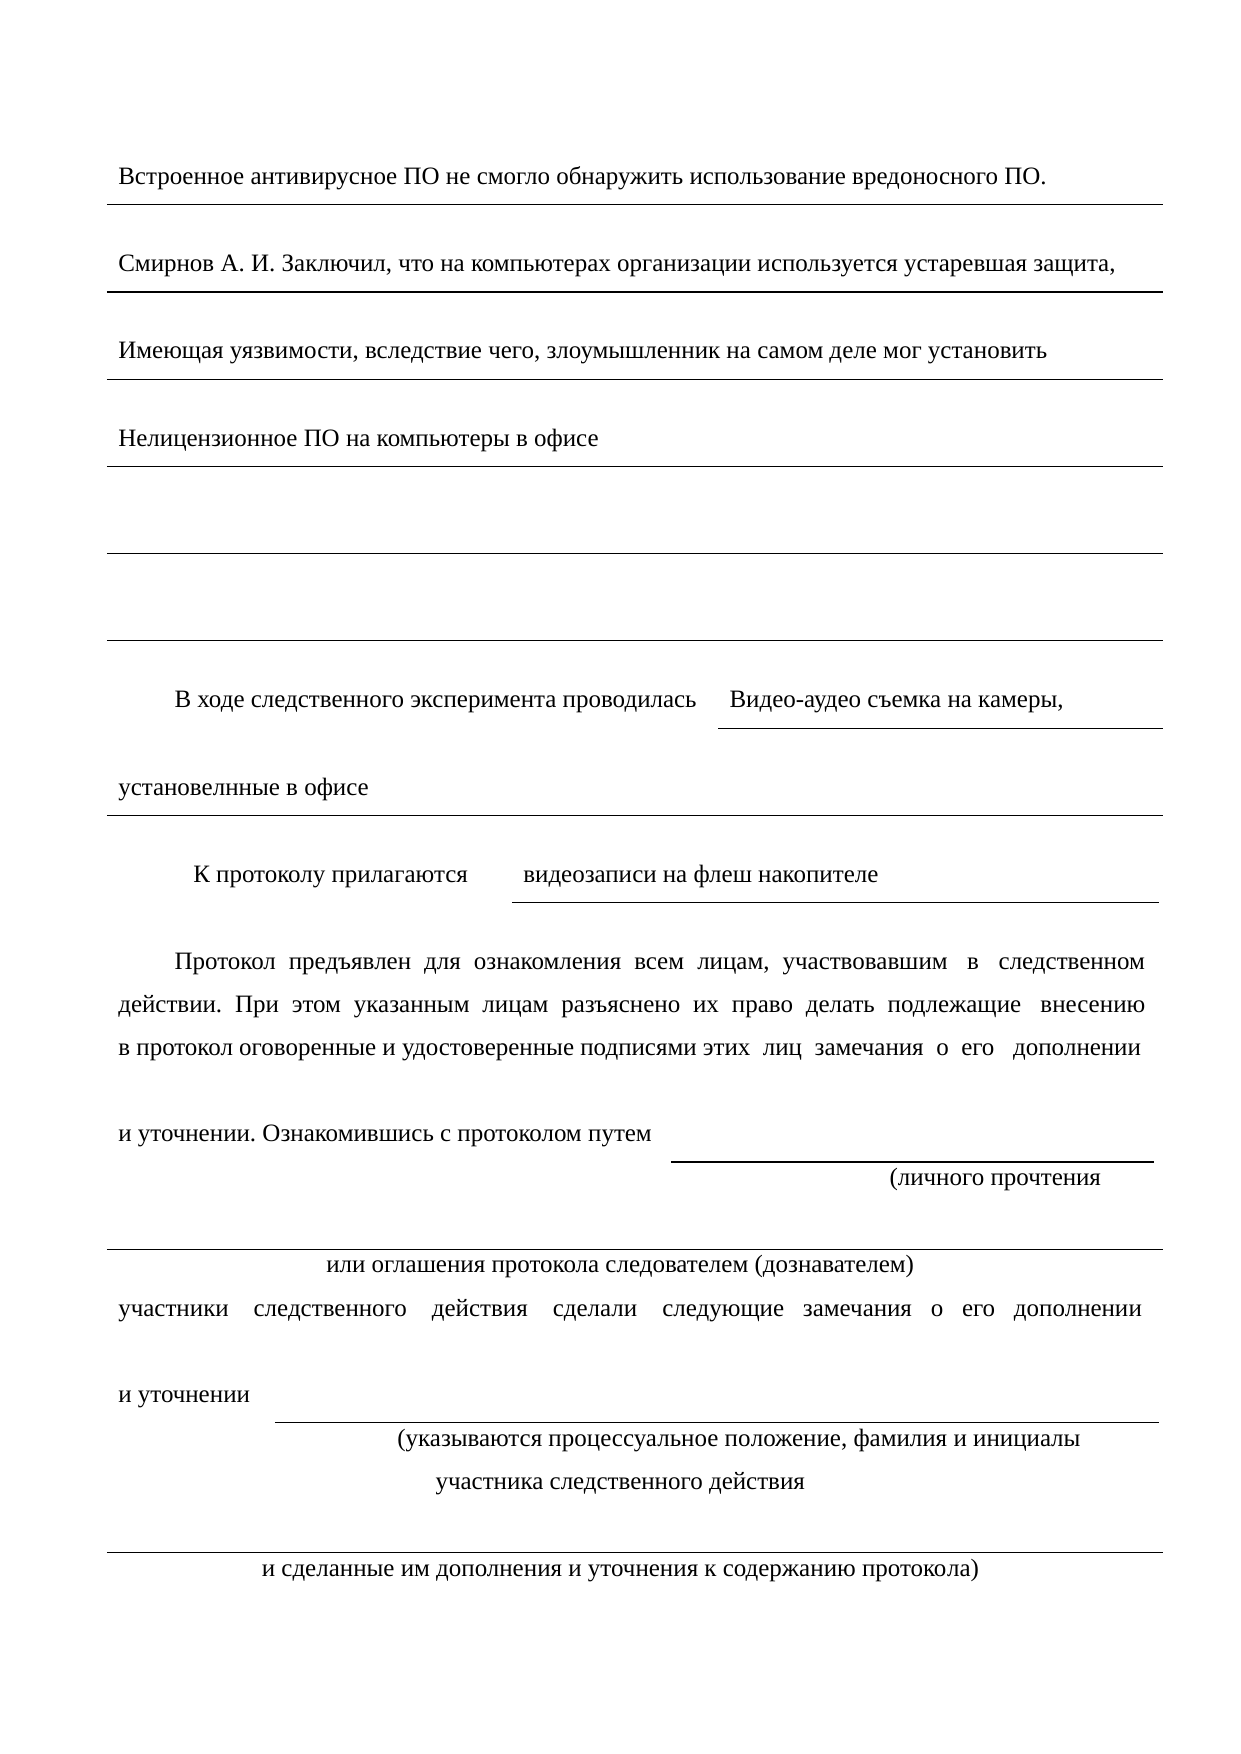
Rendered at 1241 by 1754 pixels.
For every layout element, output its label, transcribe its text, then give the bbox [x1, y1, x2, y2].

table_header Имеющая уязвимости, вследствие чего, злоумышленник на самом деле мог установить [107, 336, 1163, 379]
table_header видеозаписи на флеш накопителе [512, 859, 1159, 902]
table_header [107, 510, 1163, 553]
table_header К протоколу прилагаются [107, 859, 512, 902]
text и сделанные им дополнения и уточнения к содержанию протокола) [118, 1553, 1122, 1582]
table_header Видео-аудео съемка на камеры, [718, 684, 1163, 727]
text или оглашения протокола следователем (дознавателем) [118, 1250, 1122, 1278]
text (указываются процессуальное положение, фамилия и инициалы участника следственного действия [118, 1423, 1122, 1495]
table_header и уточнении [107, 1379, 275, 1422]
table_header В ходе следственного эксперимента проводилась [107, 684, 718, 727]
table_header [275, 1379, 1159, 1422]
table_header [107, 1509, 1163, 1552]
table_header установелнные в офисе [107, 772, 1163, 814]
table_header участники следственного действия сделали следующие замечания о его дополнении [107, 1293, 1159, 1336]
table_header Встроенное антивирусное ПО не смогло обнаружить использование вредоносного ПО. [107, 161, 1163, 204]
table_header и уточнении. Ознакомившись с протоколом путем [107, 1118, 671, 1161]
table_header [107, 1206, 1163, 1248]
text (личного прочтения [868, 1163, 1122, 1191]
table_header [671, 1118, 1153, 1161]
table_header Протокол предъявлен для ознакомления всем лицам, участвовавшим в следственном действии. При этом указанным лицам разъяснено их право делать подлежащие внесению в протокол оговоренные и удостоверенные подписями этих лиц замечания о его дополнении [107, 946, 1159, 1075]
table_header Нелицензионное ПО на компьютеры в офисе [107, 423, 1163, 466]
table_header Смирнов А. И. Заключил, что на компьютерах организации используется устаревшая защита, [107, 249, 1163, 291]
table_header [107, 597, 1163, 640]
